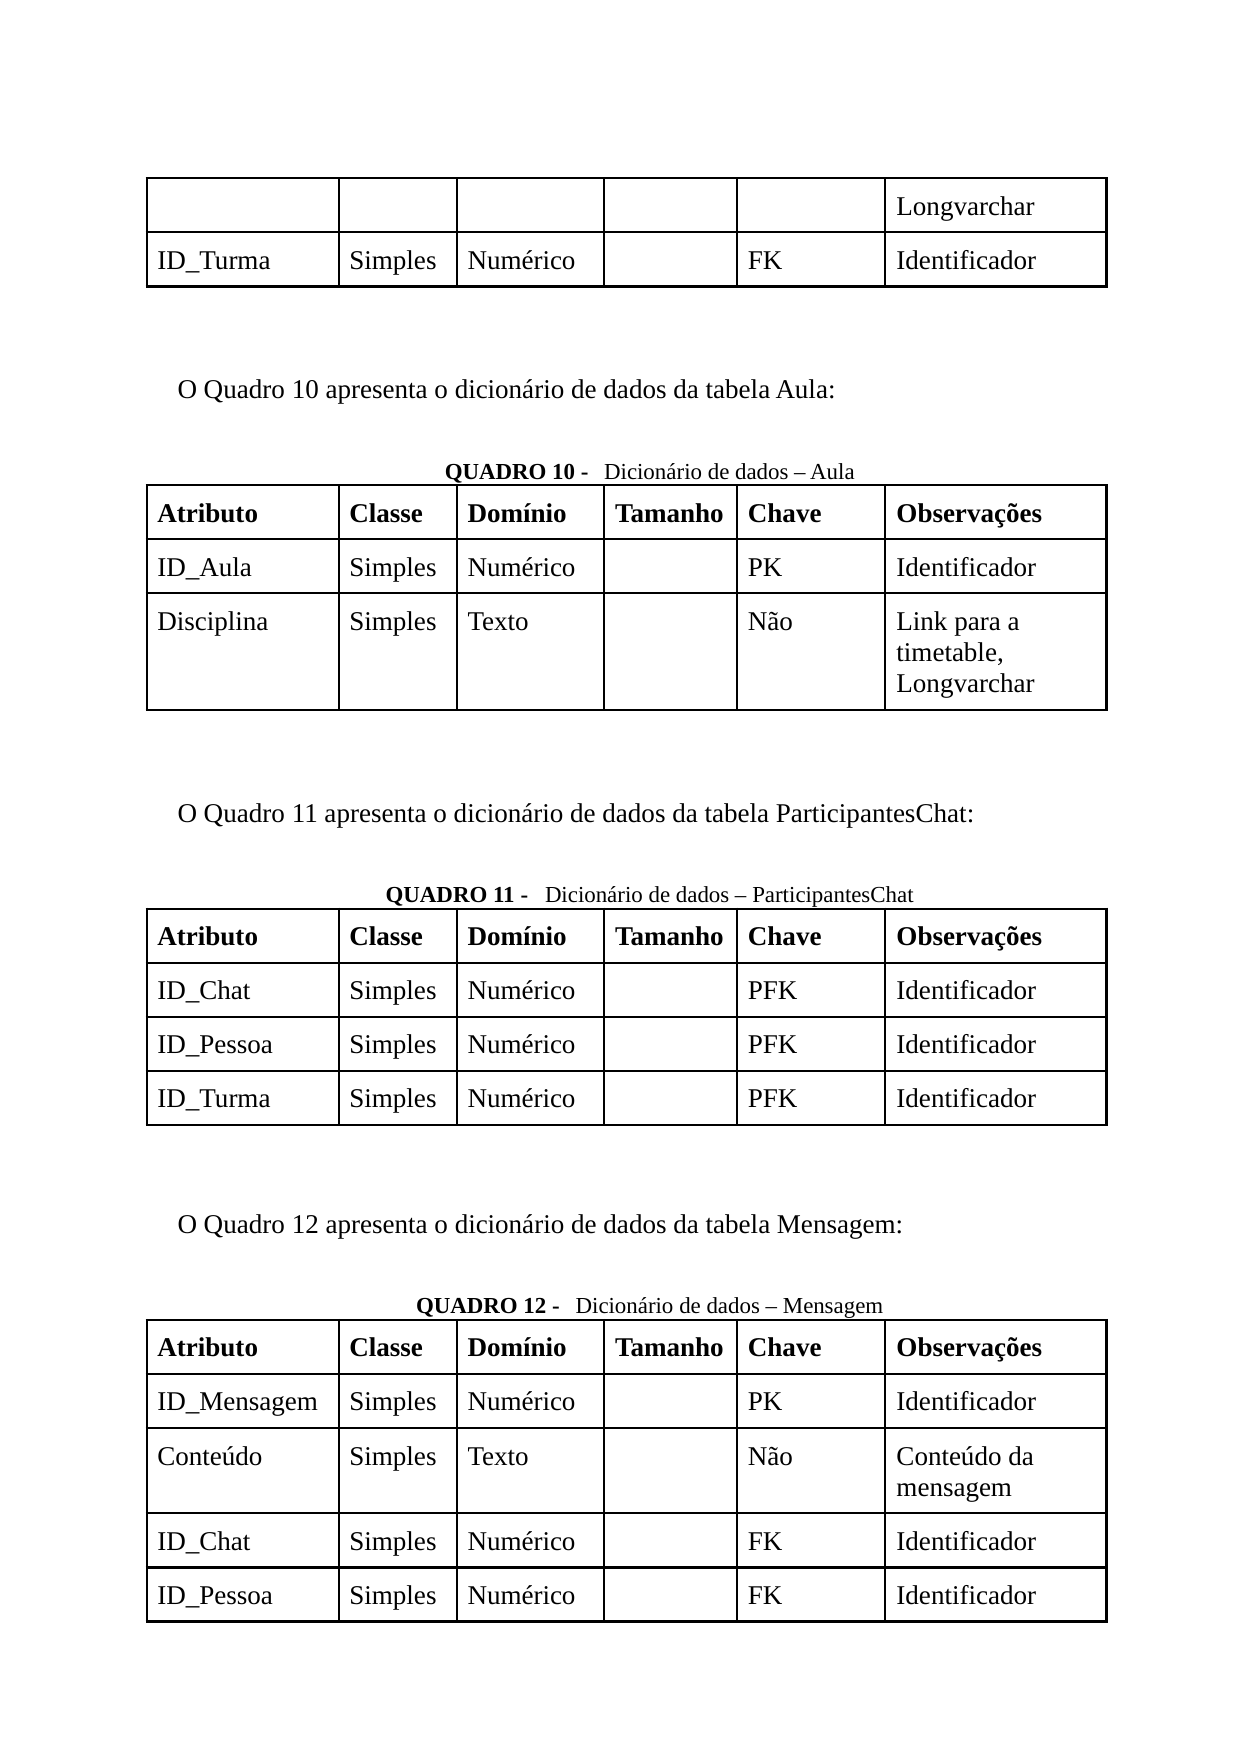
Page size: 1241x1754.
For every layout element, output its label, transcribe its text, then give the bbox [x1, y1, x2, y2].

table_cell [605, 1429, 736, 1512]
table_cell PFK [738, 1072, 884, 1124]
table_cell Numérico [458, 964, 603, 1016]
table_cell [605, 594, 736, 709]
table_header Observações [886, 1321, 1105, 1373]
table_cell Longvarchar [886, 179, 1105, 231]
table_cell PK [738, 1375, 884, 1427]
table_cell Texto [458, 1429, 603, 1512]
table_cell PFK [738, 964, 884, 1016]
table_cell Numérico [458, 233, 603, 285]
list Dicionário de dados – Mensagem [177, 1293, 1122, 1319]
table_header Classe [340, 910, 456, 962]
text O Quadro 11 apresenta o dicionário de dados da tabela ParticipantesChat: [177, 797, 1122, 828]
table_cell Numérico [458, 1018, 603, 1070]
table_cell Numérico [458, 540, 603, 592]
table_cell Identificador [886, 1072, 1105, 1124]
table_cell FK [738, 233, 884, 285]
table_cell ID_Mensagem [148, 1375, 338, 1427]
table_header Observações [886, 910, 1105, 962]
table_cell [605, 964, 736, 1016]
table_cell [458, 179, 603, 231]
text O Quadro 12 apresenta o dicionário de dados da tabela Mensagem: [177, 1208, 1122, 1239]
table_cell Simples [340, 1514, 456, 1566]
table_cell Identificador [886, 233, 1105, 285]
table_cell Simples [340, 594, 456, 709]
table_cell [738, 179, 884, 231]
table_cell Simples [340, 1569, 456, 1620]
table_cell Identificador [886, 540, 1105, 592]
table_header Atributo [148, 1321, 338, 1373]
table_cell Simples [340, 964, 456, 1016]
table_header Classe [340, 1321, 456, 1373]
table_cell Numérico [458, 1514, 603, 1566]
table_header Observações [886, 486, 1105, 538]
table_header Chave [738, 910, 884, 962]
table_cell Simples [340, 1429, 456, 1512]
table_cell ID_Pessoa [148, 1018, 338, 1070]
table_header Tamanho [605, 486, 736, 538]
table_cell Identificador [886, 1569, 1105, 1620]
table_cell ID_Chat [148, 1514, 338, 1566]
table_header Domínio [458, 910, 603, 962]
table_header Domínio [458, 486, 603, 538]
table_cell [605, 1375, 736, 1427]
table_cell [340, 179, 456, 231]
table_cell FK [738, 1514, 884, 1566]
table_header Chave [738, 1321, 884, 1373]
table_header Atributo [148, 910, 338, 962]
table_cell Texto [458, 594, 603, 709]
list Dicionário de dados – Aula [177, 458, 1122, 484]
table_cell ID_Pessoa [148, 1569, 338, 1620]
table_cell [605, 1514, 736, 1566]
table_cell Simples [340, 1072, 456, 1124]
table_cell PFK [738, 1018, 884, 1070]
table_cell [605, 1569, 736, 1620]
table_header Atributo [148, 486, 338, 538]
table_cell [605, 1018, 736, 1070]
table_cell Numérico [458, 1375, 603, 1427]
table_cell Simples [340, 233, 456, 285]
table_cell PK [738, 540, 884, 592]
table_cell Não [738, 594, 884, 709]
table_cell Identificador [886, 1514, 1105, 1566]
table_cell Link para a timetable, Longvarchar [886, 594, 1105, 709]
table_cell ID_Turma [148, 233, 338, 285]
table_cell [605, 1072, 736, 1124]
table_cell ID_Aula [148, 540, 338, 592]
table_header Chave [738, 486, 884, 538]
table_cell Simples [340, 540, 456, 592]
table_cell FK [738, 1569, 884, 1620]
table_cell [605, 540, 736, 592]
table_cell Identificador [886, 1018, 1105, 1070]
table_cell [605, 179, 736, 231]
text O Quadro 10 apresenta o dicionário de dados da tabela Aula: [177, 374, 1122, 405]
list Dicionário de dados – ParticipantesChat [177, 881, 1122, 907]
table_cell Não [738, 1429, 884, 1512]
table_header Classe [340, 486, 456, 538]
table_cell Conteúdo [148, 1429, 338, 1512]
table_cell Simples [340, 1375, 456, 1427]
table_header Tamanho [605, 1321, 736, 1373]
table_cell Numérico [458, 1072, 603, 1124]
table_cell Simples [340, 1018, 456, 1070]
table_cell Conteúdo da mensagem [886, 1429, 1105, 1512]
table_cell ID_Turma [148, 1072, 338, 1124]
table_header Domínio [458, 1321, 603, 1373]
table_cell Disciplina [148, 594, 338, 709]
table_cell Identificador [886, 1375, 1105, 1427]
table_cell ID_Chat [148, 964, 338, 1016]
table_cell Identificador [886, 964, 1105, 1016]
table_cell Numérico [458, 1569, 603, 1620]
table_header Tamanho [605, 910, 736, 962]
table_cell [148, 179, 338, 231]
table_cell [605, 233, 736, 285]
